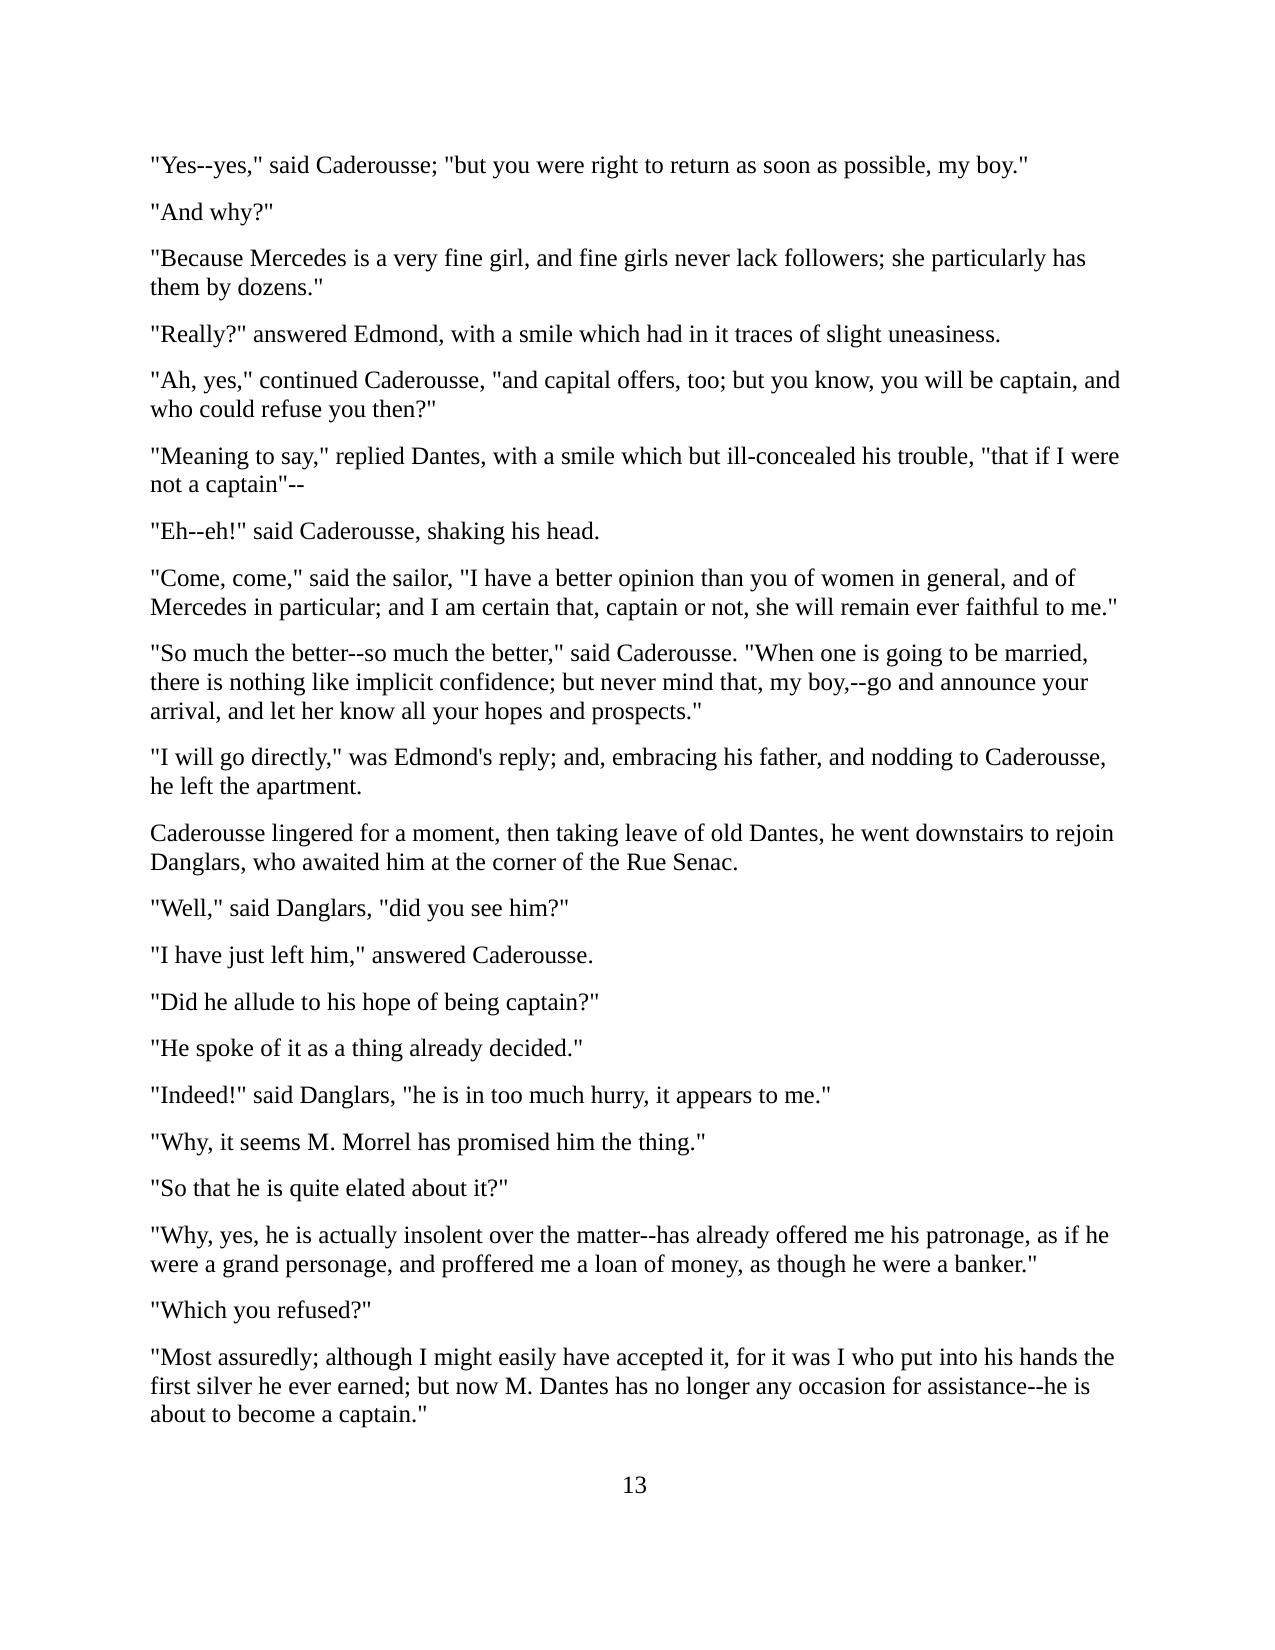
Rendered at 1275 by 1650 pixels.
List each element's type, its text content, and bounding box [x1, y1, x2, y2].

text "Ah, yes," continued Caderousse, "and capital offers, too; but you know, you will be captain, and who could refuse you then?" [150, 365, 1125, 423]
text "So that he is quite elated about it?" [150, 1173, 1125, 1202]
text Caderousse lingered for a moment, then taking leave of old Dantes, he went downstairs to rejoin Danglars, who awaited him at the corner of the Rue Senac. [150, 818, 1125, 875]
text "Why, yes, he is actually insolent over the matter--has already offered me his patronage, as if he were a grand personage, and proffered me a loan of money, as though he were a banker." [150, 1220, 1125, 1277]
text "Well," said Danglars, "did you see him?" [150, 893, 1125, 922]
text "Yes--yes," said Caderousse; "but you were right to return as soon as possible, my boy." [150, 150, 1125, 179]
text "I will go directly," was Edmond's reply; and, embracing his father, and nodding to Caderousse, he left the apartment. [150, 742, 1125, 800]
text "Which you refused?" [150, 1295, 1125, 1324]
text "He spoke of it as a thing already decided." [150, 1033, 1125, 1062]
text "Eh--eh!" said Caderousse, shaking his head. [150, 516, 1125, 545]
text "Really?" answered Edmond, with a smile which had in it traces of slight uneasiness. [150, 319, 1125, 347]
text "Meaning to say," replied Dantes, with a smile which but ill-concealed his trouble, "that if I were not a captain"-- [150, 441, 1125, 498]
text "Did he allude to his hope of being captain?" [150, 987, 1125, 1015]
text "So much the better--so much the better," said Caderousse. "When one is going to be married, there is nothing like implicit confidence; but never mind that, my boy,--go and announce your arrival, and let her know all your hopes and prospects." [150, 638, 1125, 724]
text "Because Mercedes is a very fine girl, and fine girls never lack followers; she particularly has them by dozens." [150, 243, 1125, 301]
text "I have just left him," answered Caderousse. [150, 940, 1125, 969]
text "Indeed!" said Danglars, "he is in too much hurry, it appears to me." [150, 1080, 1125, 1109]
text "Why, it seems M. Morrel has promised him the thing." [150, 1127, 1125, 1155]
text "Most assuredly; although I might easily have accepted it, for it was I who put into his hands the first silver he ever earned; but now M. Dantes has no longer any occasion for assistance--he is about to become a captain." [150, 1342, 1125, 1428]
text "And why?" [150, 197, 1125, 225]
text "Come, come," said the sailor, "I have a better opinion than you of women in general, and of Mercedes in particular; and I am certain that, captain or not, she will remain ever faithful to me." [150, 563, 1125, 620]
